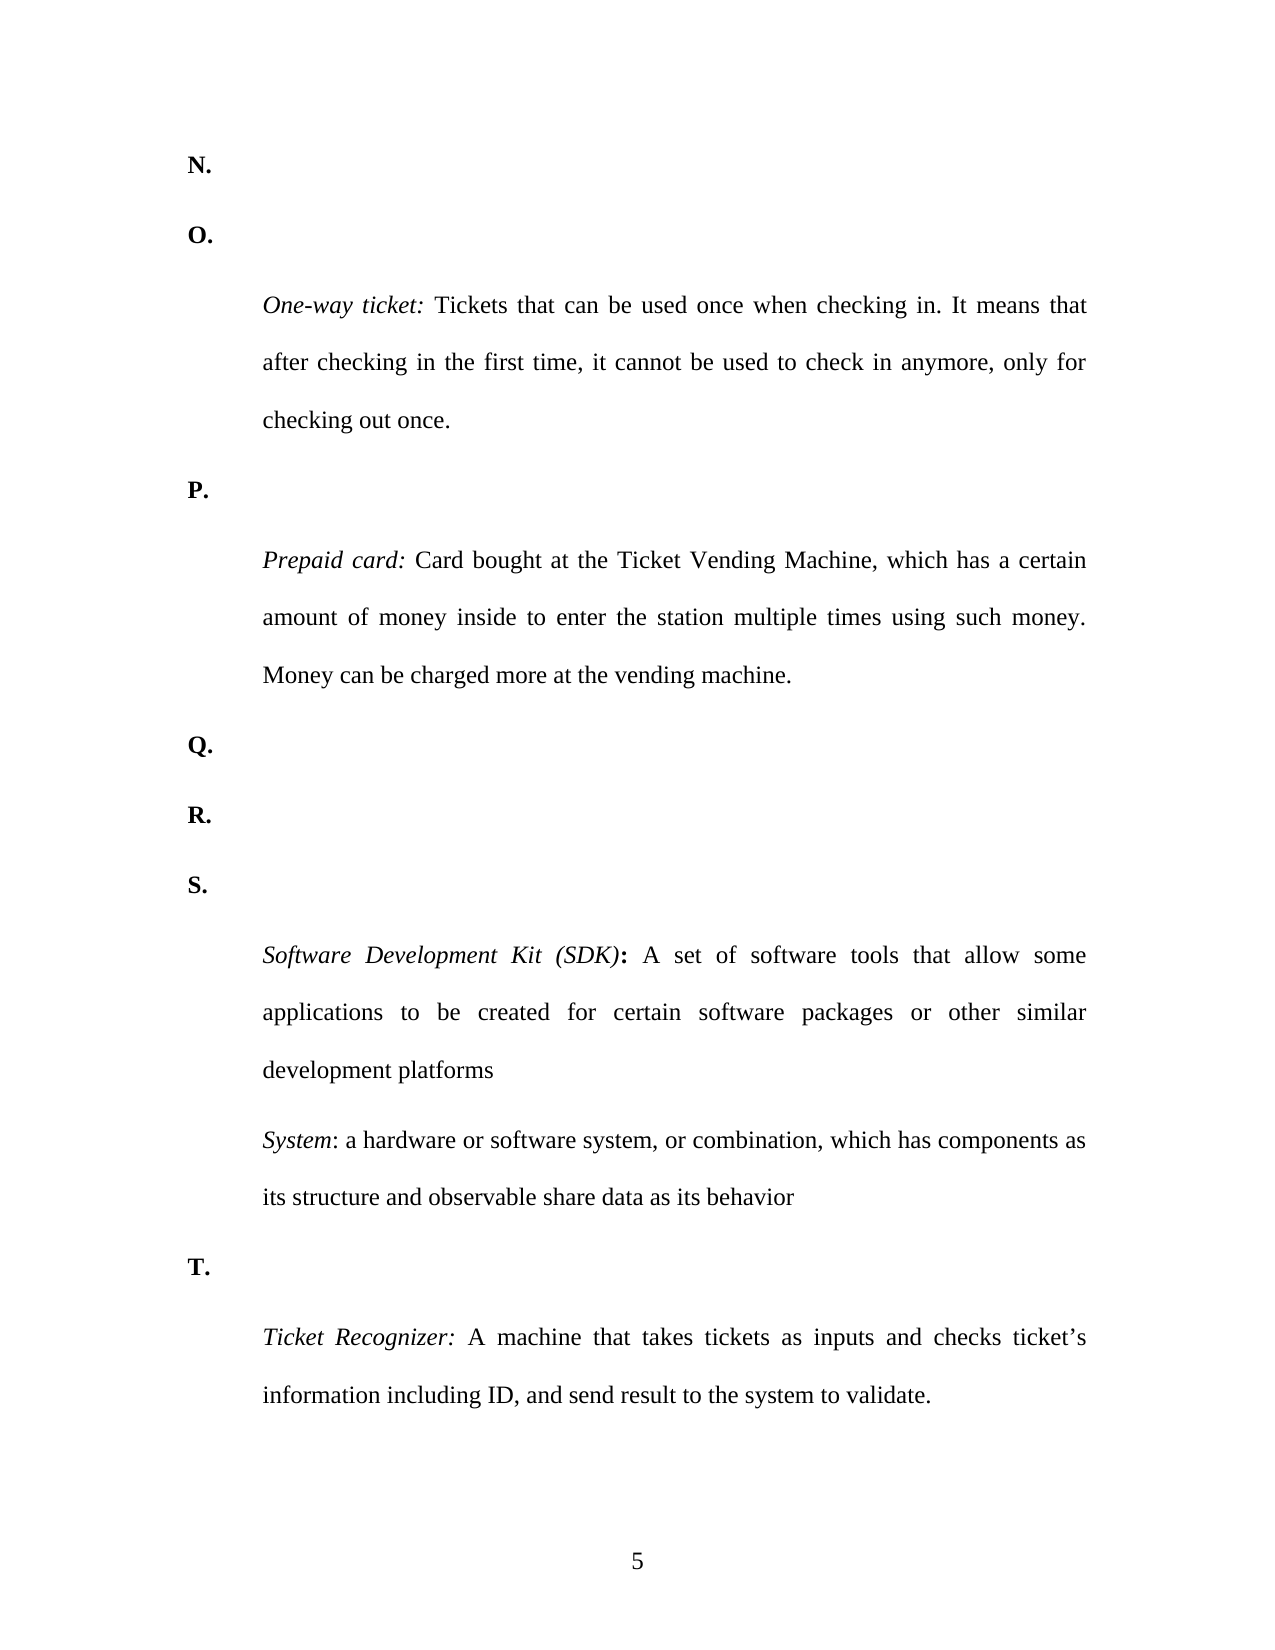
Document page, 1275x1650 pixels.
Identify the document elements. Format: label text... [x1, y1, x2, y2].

text Q. [187, 730, 1087, 759]
text O. [187, 220, 1087, 249]
text N. [187, 150, 1087, 179]
text T. [187, 1252, 1087, 1281]
text System: a hardware or software system, or combination, which has components as its structure and observable share data as its behavior [262, 1125, 1087, 1211]
text Software Development Kit (SDK): A set of software tools that allow some applications to be created for certain software packages or other similar development platforms [262, 940, 1087, 1084]
text P. [187, 475, 1087, 504]
text One-way ticket: Tickets that can be used once when checking in. It means that after checking in the first time, it cannot be used to check in anymore, only for checking out once. [262, 290, 1087, 434]
text Prepaid card: Card bought at the Ticket Vending Machine, which has a certain amount of money inside to enter the station multiple times using such money. Money can be charged more at the vending machine. [262, 545, 1087, 689]
text R. [187, 800, 1087, 829]
text Ticket Recognizer: A machine that takes tickets as inputs and checks ticket’s information including ID, and send result to the system to validate. [262, 1322, 1087, 1409]
text S. [187, 870, 1087, 899]
